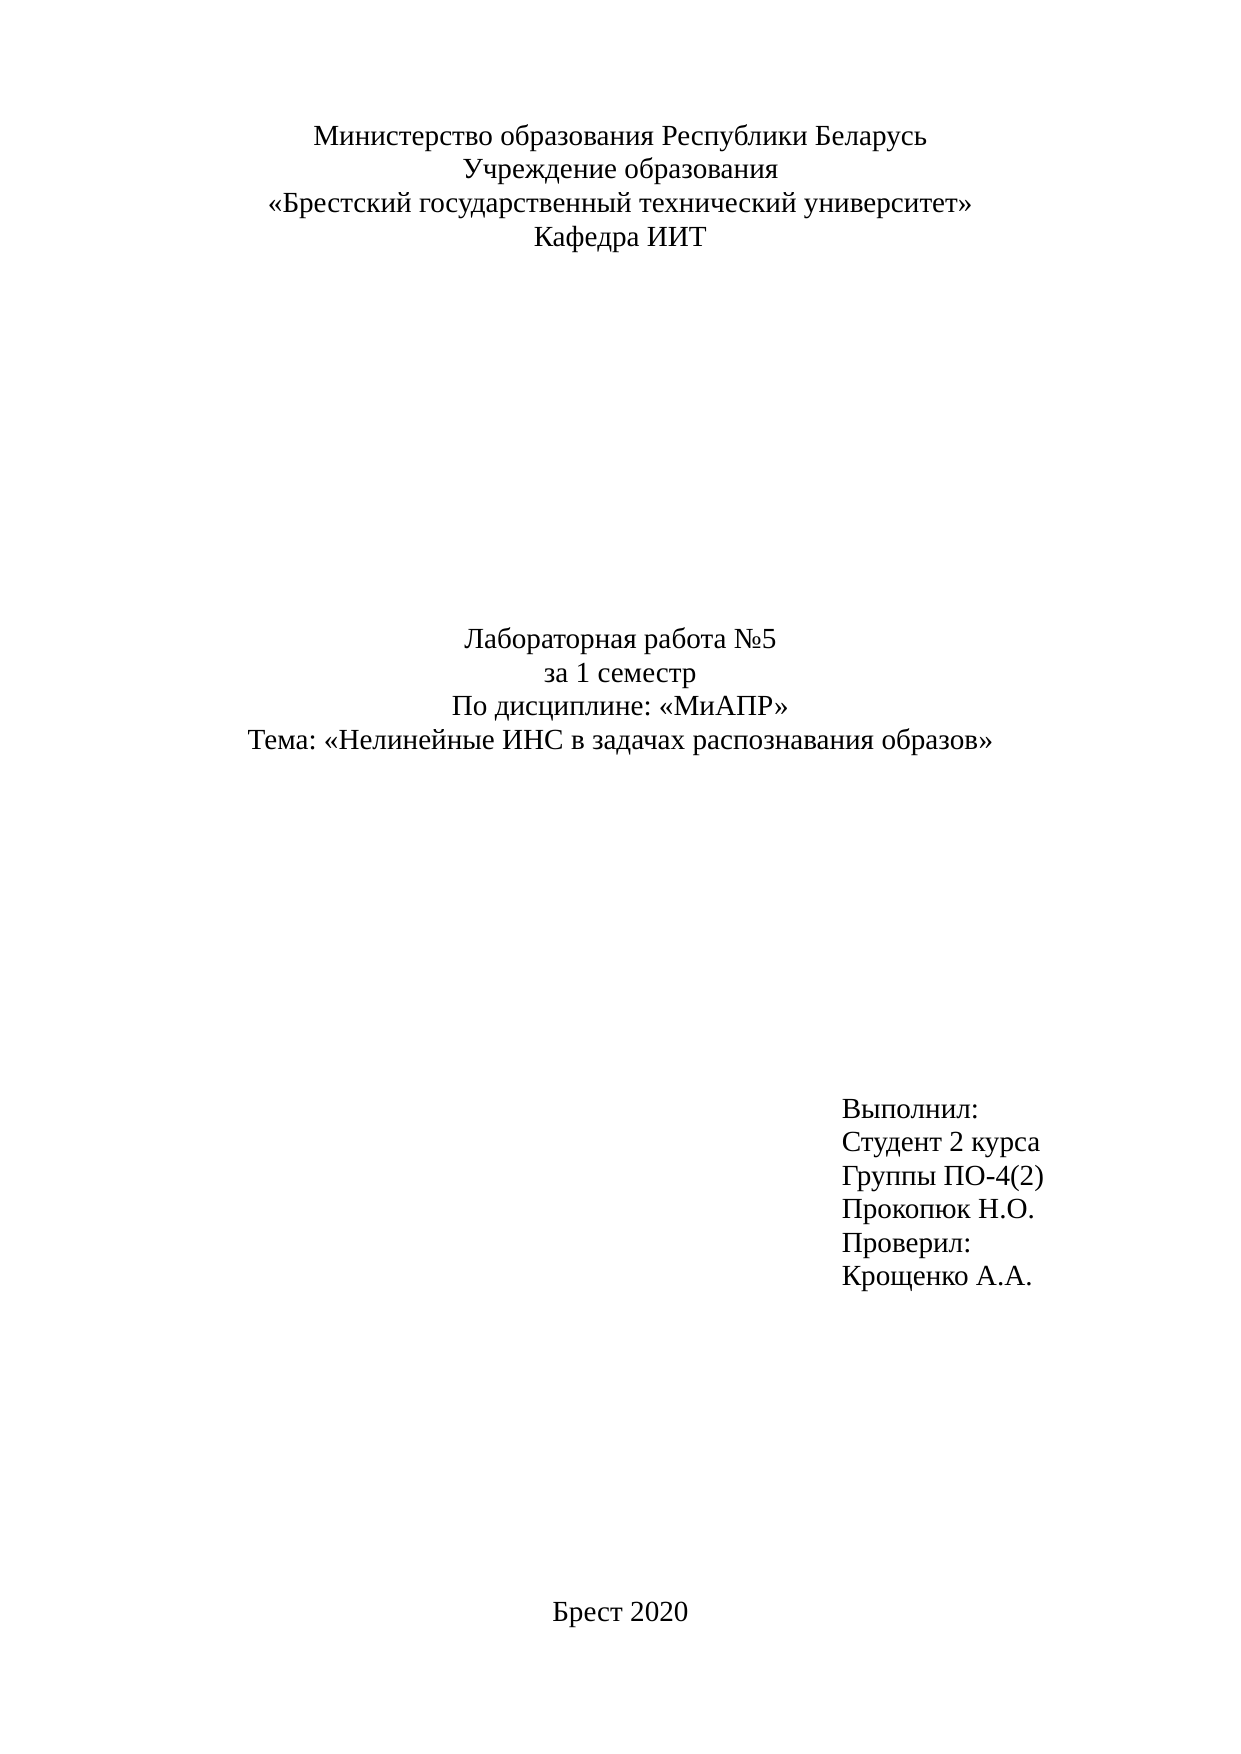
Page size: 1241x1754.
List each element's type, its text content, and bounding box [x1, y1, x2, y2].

text Студент 2 курса [842, 1124, 1122, 1158]
text Прокопюк Н.О. [842, 1191, 1122, 1225]
text Лабораторная работа №5 [118, 621, 1122, 655]
text Крощенко А.А. [842, 1258, 1122, 1292]
text Проверил: [842, 1225, 1122, 1258]
text Группы ПО-4(2) [842, 1158, 1122, 1191]
text Министерство образования Республики Беларусь [118, 118, 1122, 152]
text Брест 2020 [118, 1594, 1122, 1627]
text По дисциплине: «МиАПР» [118, 688, 1122, 722]
text за 1 семестр [118, 655, 1122, 688]
text Тема: «Нелинейные ИНС в задачах распознавания образов» [118, 722, 1122, 755]
text Выполнил: [842, 1091, 1122, 1124]
text «Брестский государственный технический университет» [118, 185, 1122, 219]
text Учреждение образования [118, 152, 1122, 185]
text Кафедра ИИТ [118, 219, 1122, 252]
